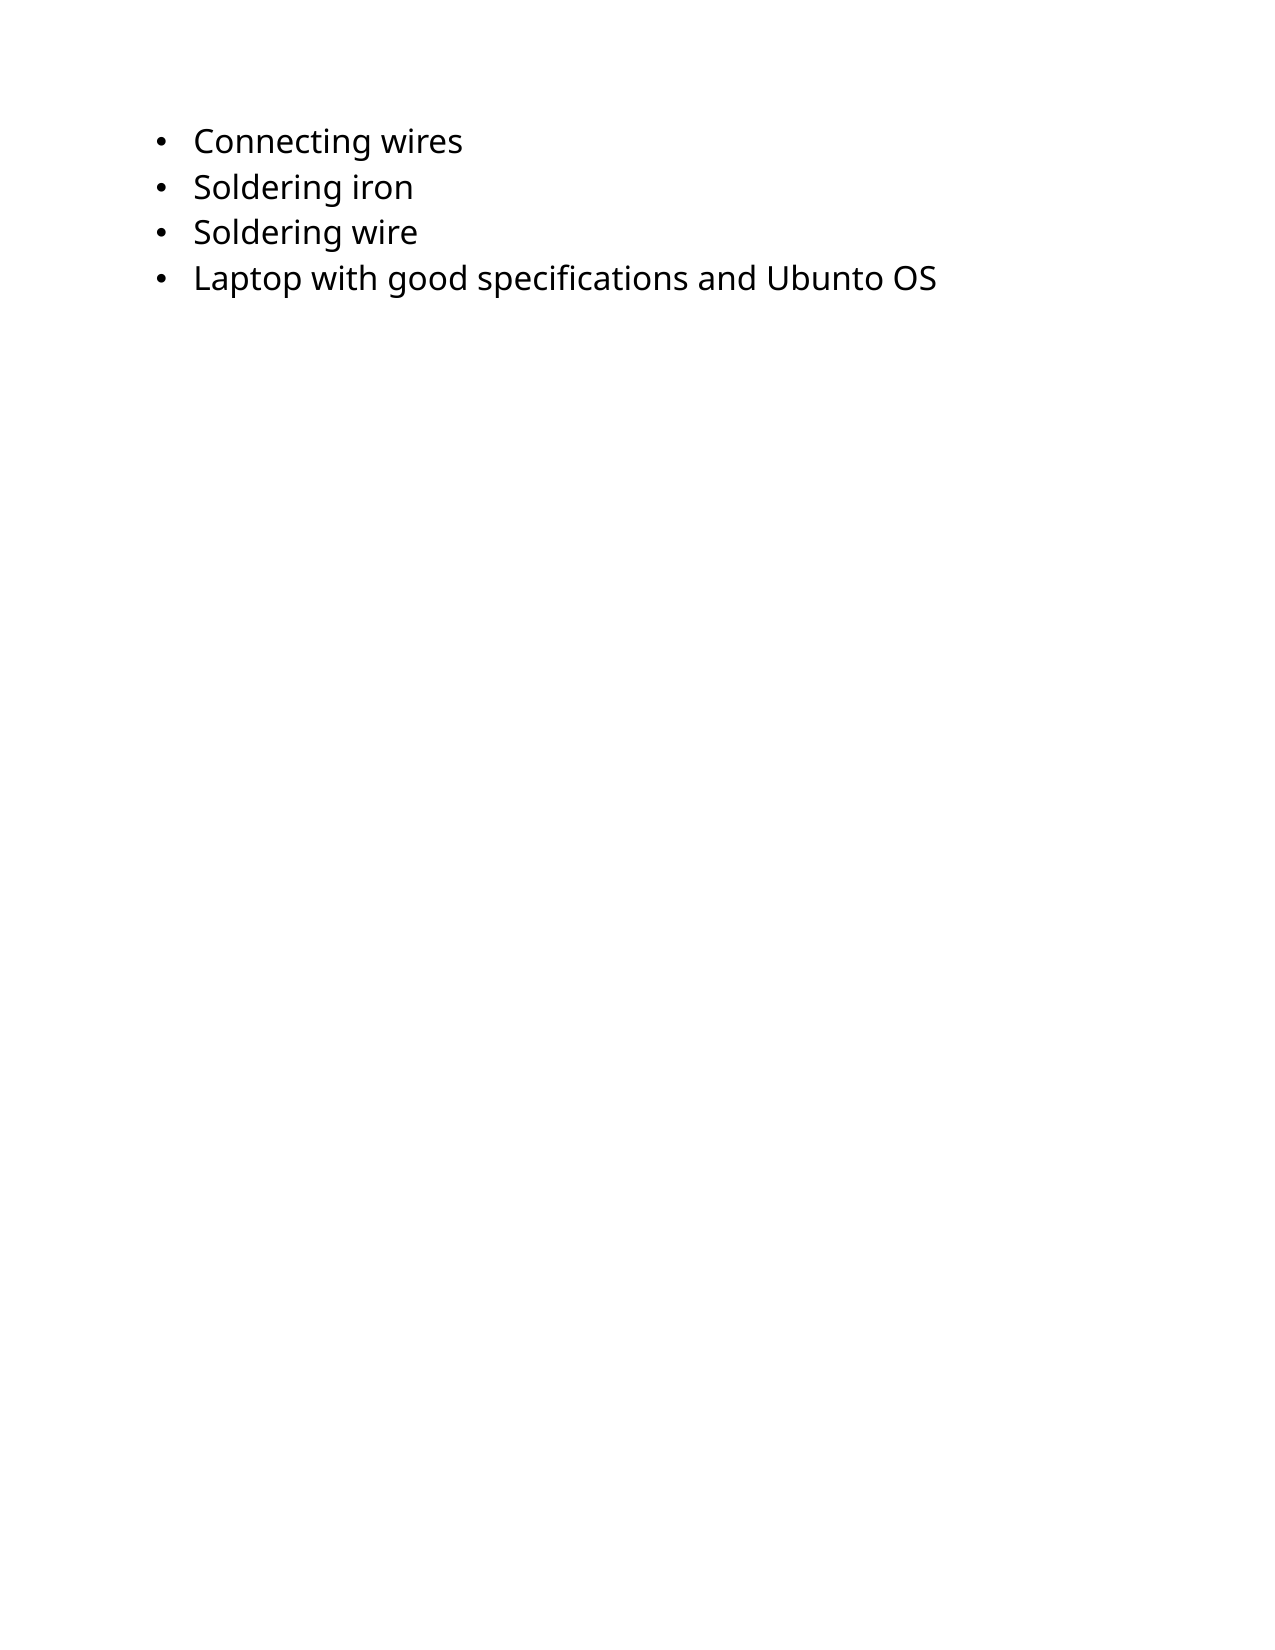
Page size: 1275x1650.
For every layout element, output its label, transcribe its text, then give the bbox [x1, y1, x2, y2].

list Soldering wire [156, 209, 1157, 254]
list Connecting wires [156, 118, 1157, 163]
list Soldering iron [156, 163, 1157, 209]
list Laptop with good specifications and Ubunto OS [156, 254, 1157, 300]
